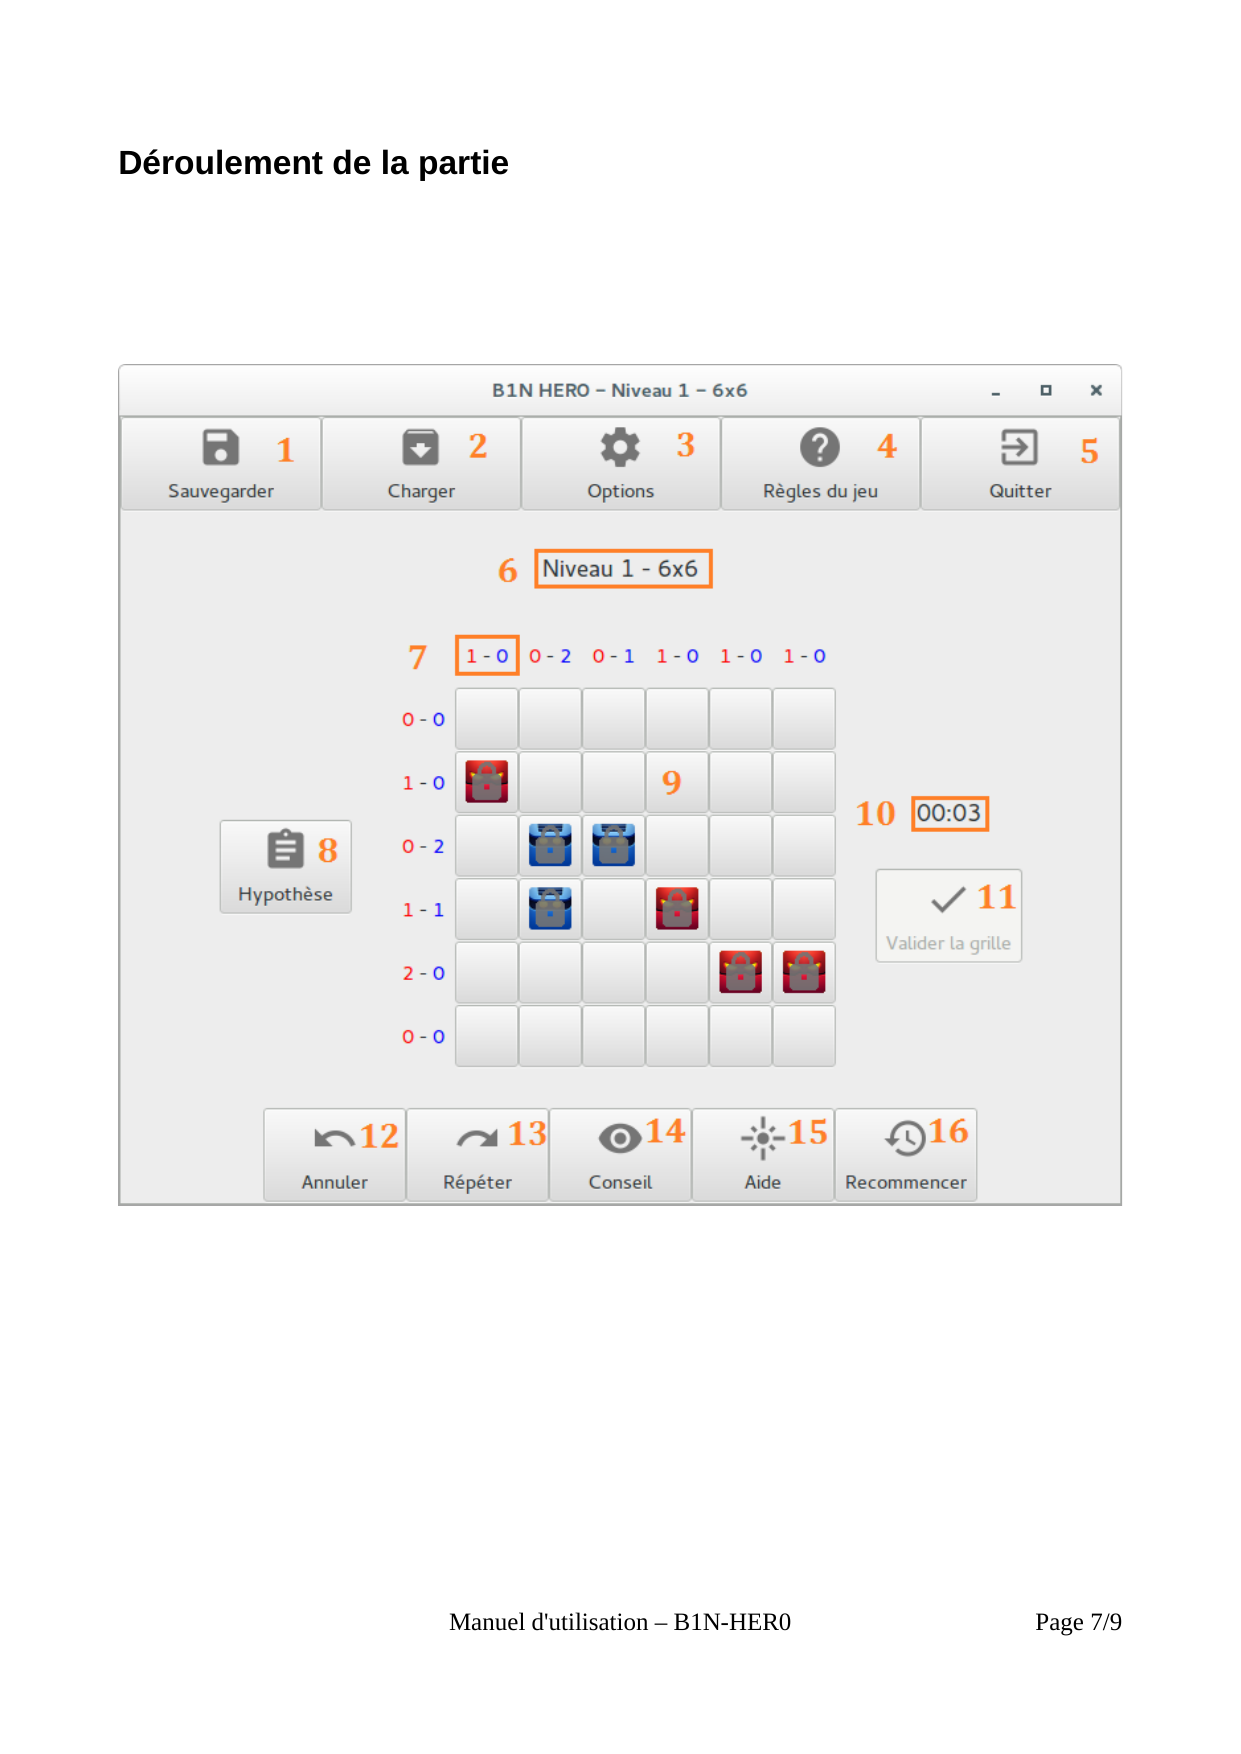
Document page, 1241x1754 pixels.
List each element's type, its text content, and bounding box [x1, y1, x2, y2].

picture [118, 364, 1123, 1206]
subtitle Déroulement de la partie [118, 143, 1122, 182]
